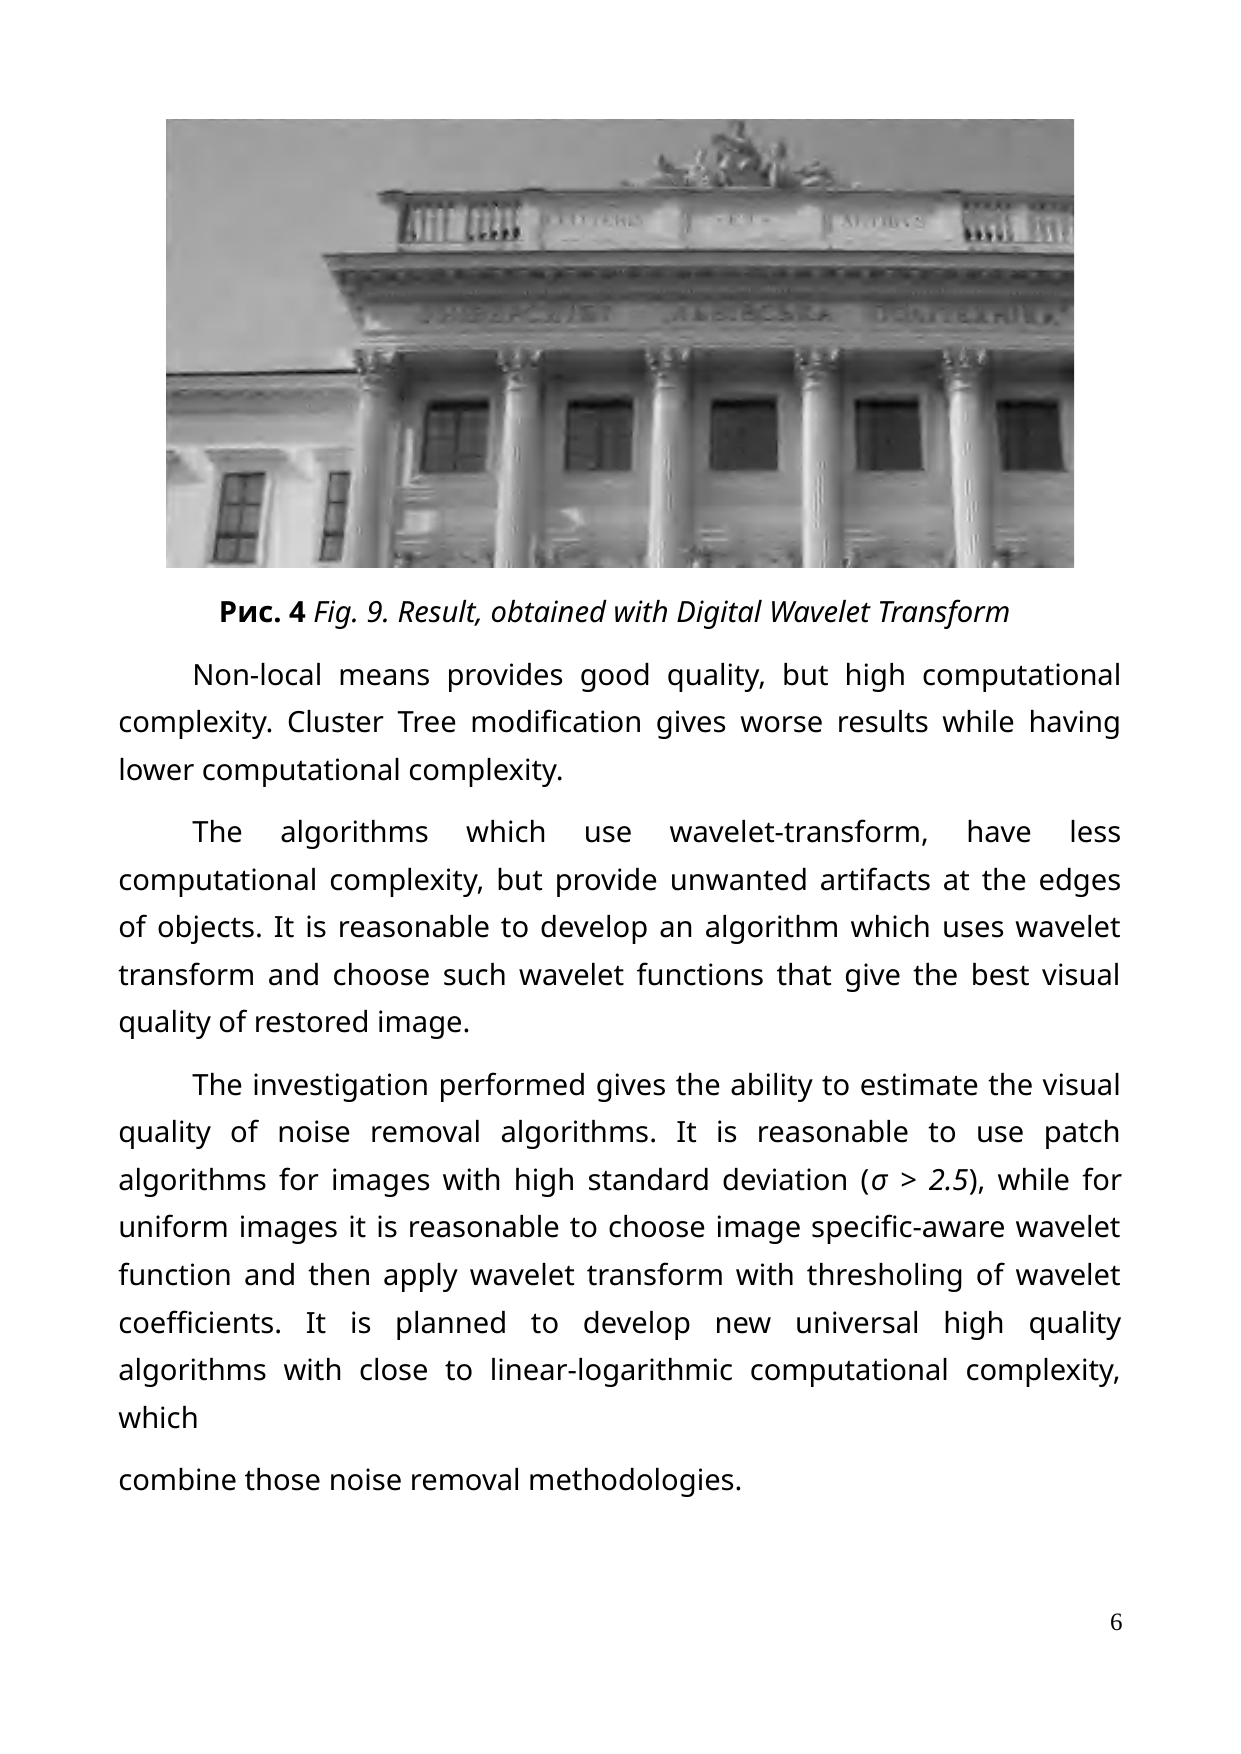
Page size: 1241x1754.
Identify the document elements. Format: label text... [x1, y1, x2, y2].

text Рис. 4 Fig. 9. Result, obtained with Digital Wavelet Transform [118, 592, 1122, 631]
text combine those noise removal methodologies. [118, 1459, 1122, 1499]
text The algorithms which use wavelet-transform, have less computational complexity, but provide unwanted artifacts at the edges of objects. It is reasonable to develop an algorithm which uses wavelet transform and choose such wavelet functions that give the best visual quality of restored image. [118, 811, 1122, 1041]
text The investigation performed gives the ability to estimate the visual quality of noise removal algorithms. It is reasonable to use patch algorithms for images with high standard deviation (σ > 2.5), while for uniform images it is reasonable to choose image specific-aware wavelet function and then apply wavelet transform with thresholing of wavelet coefficients. It is planned to develop new universal high quality algorithms with close to linear-logarithmic computational complexity, which [118, 1064, 1122, 1437]
picture [166, 119, 1075, 568]
text Non-local means provides good quality, but high computational complexity. Cluster Tree modification gives worse results while having lower computational complexity. [118, 654, 1122, 789]
